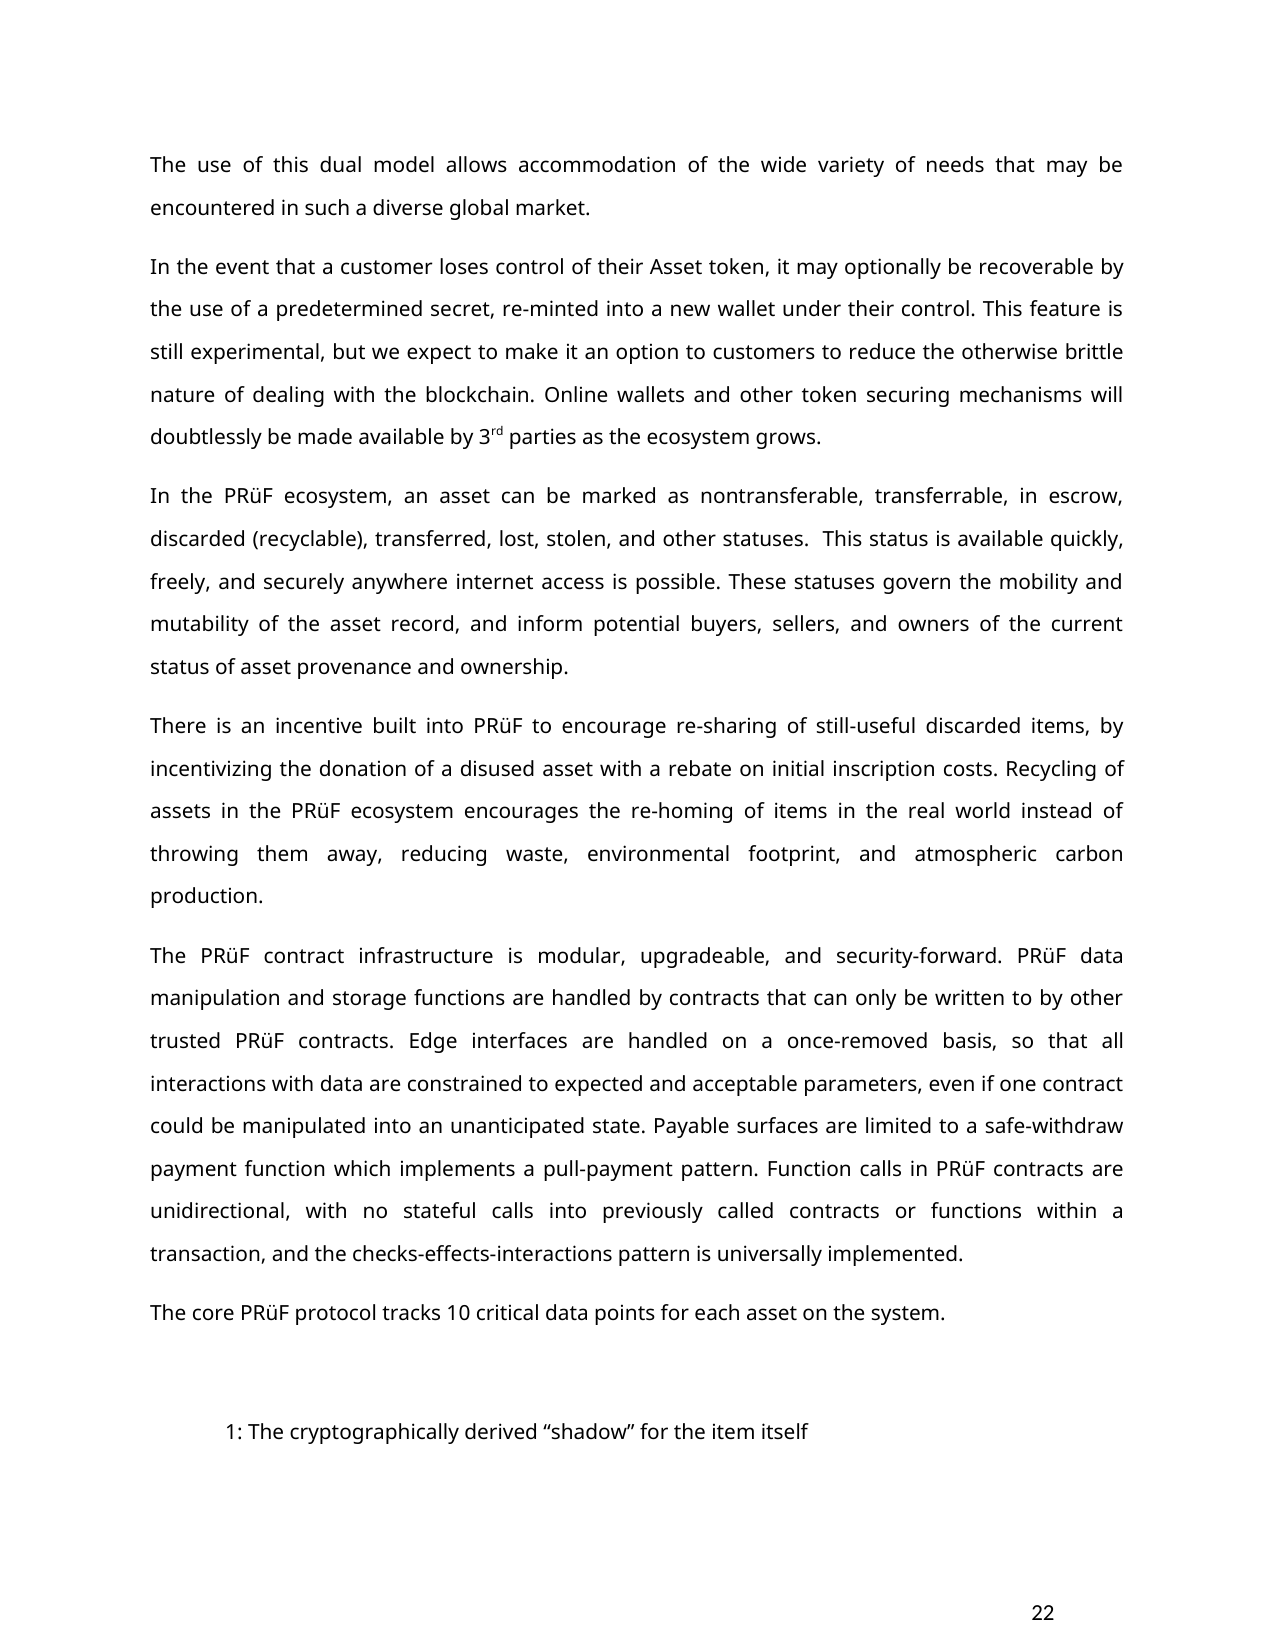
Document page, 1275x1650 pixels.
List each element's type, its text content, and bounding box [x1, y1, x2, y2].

text 1: The cryptographically derived “shadow” for the item itself [225, 1417, 1125, 1445]
text The PRüF contract infrastructure is modular, upgradeable, and security-forward. PRüF data manipulation and storage functions are handled by contracts that can only be written to by other trusted PRüF contracts. Edge interfaces are handled on a once-removed basis, so that all interactions with data are constrained to expected and acceptable parameters, even if one contract could be manipulated into an unanticipated state. Payable surfaces are limited to a safe-withdraw payment function which implements a pull-payment pattern. Function calls in PRüF contracts are unidirectional, with no stateful calls into previously called contracts or functions within a transaction, and the checks-effects-interactions pattern is universally implemented. [150, 941, 1125, 1268]
text The use of this dual model allows accommodation of the wide variety of needs that may be encountered in such a diverse global market. [150, 150, 1125, 221]
text In the event that a customer loses control of their Asset token, it may optionally be recoverable by the use of a predetermined secret, re-minted into a new wallet under their control. This feature is still experimental, but we expect to make it an option to customers to reduce the otherwise brittle nature of dealing with the blockchain. Online wallets and other token securing mechanisms will doubtlessly be made available by 3rd parties as the ecosystem grows. [150, 252, 1125, 451]
text In the PRüF ecosystem, an asset can be marked as nontransferable, transferrable, in escrow, discarded (recyclable), transferred, lost, stolen, and other statuses. This status is available quickly, freely, and securely anywhere internet access is possible. These statuses govern the mobility and mutability of the asset record, and inform potential buyers, sellers, and owners of the current status of asset provenance and ownership. [150, 482, 1125, 680]
text The core PRüF protocol tracks 10 critical data points for each asset on the system. [150, 1298, 1125, 1327]
text There is an incentive built into PRüF to encourage re-sharing of still-useful discarded items, by incentivizing the donation of a disused asset with a rebate on initial inscription costs. Recycling of assets in the PRüF ecosystem encourages the re-homing of items in the real world instead of throwing them away, reducing waste, environmental footprint, and atmospheric carbon production. [150, 711, 1125, 910]
